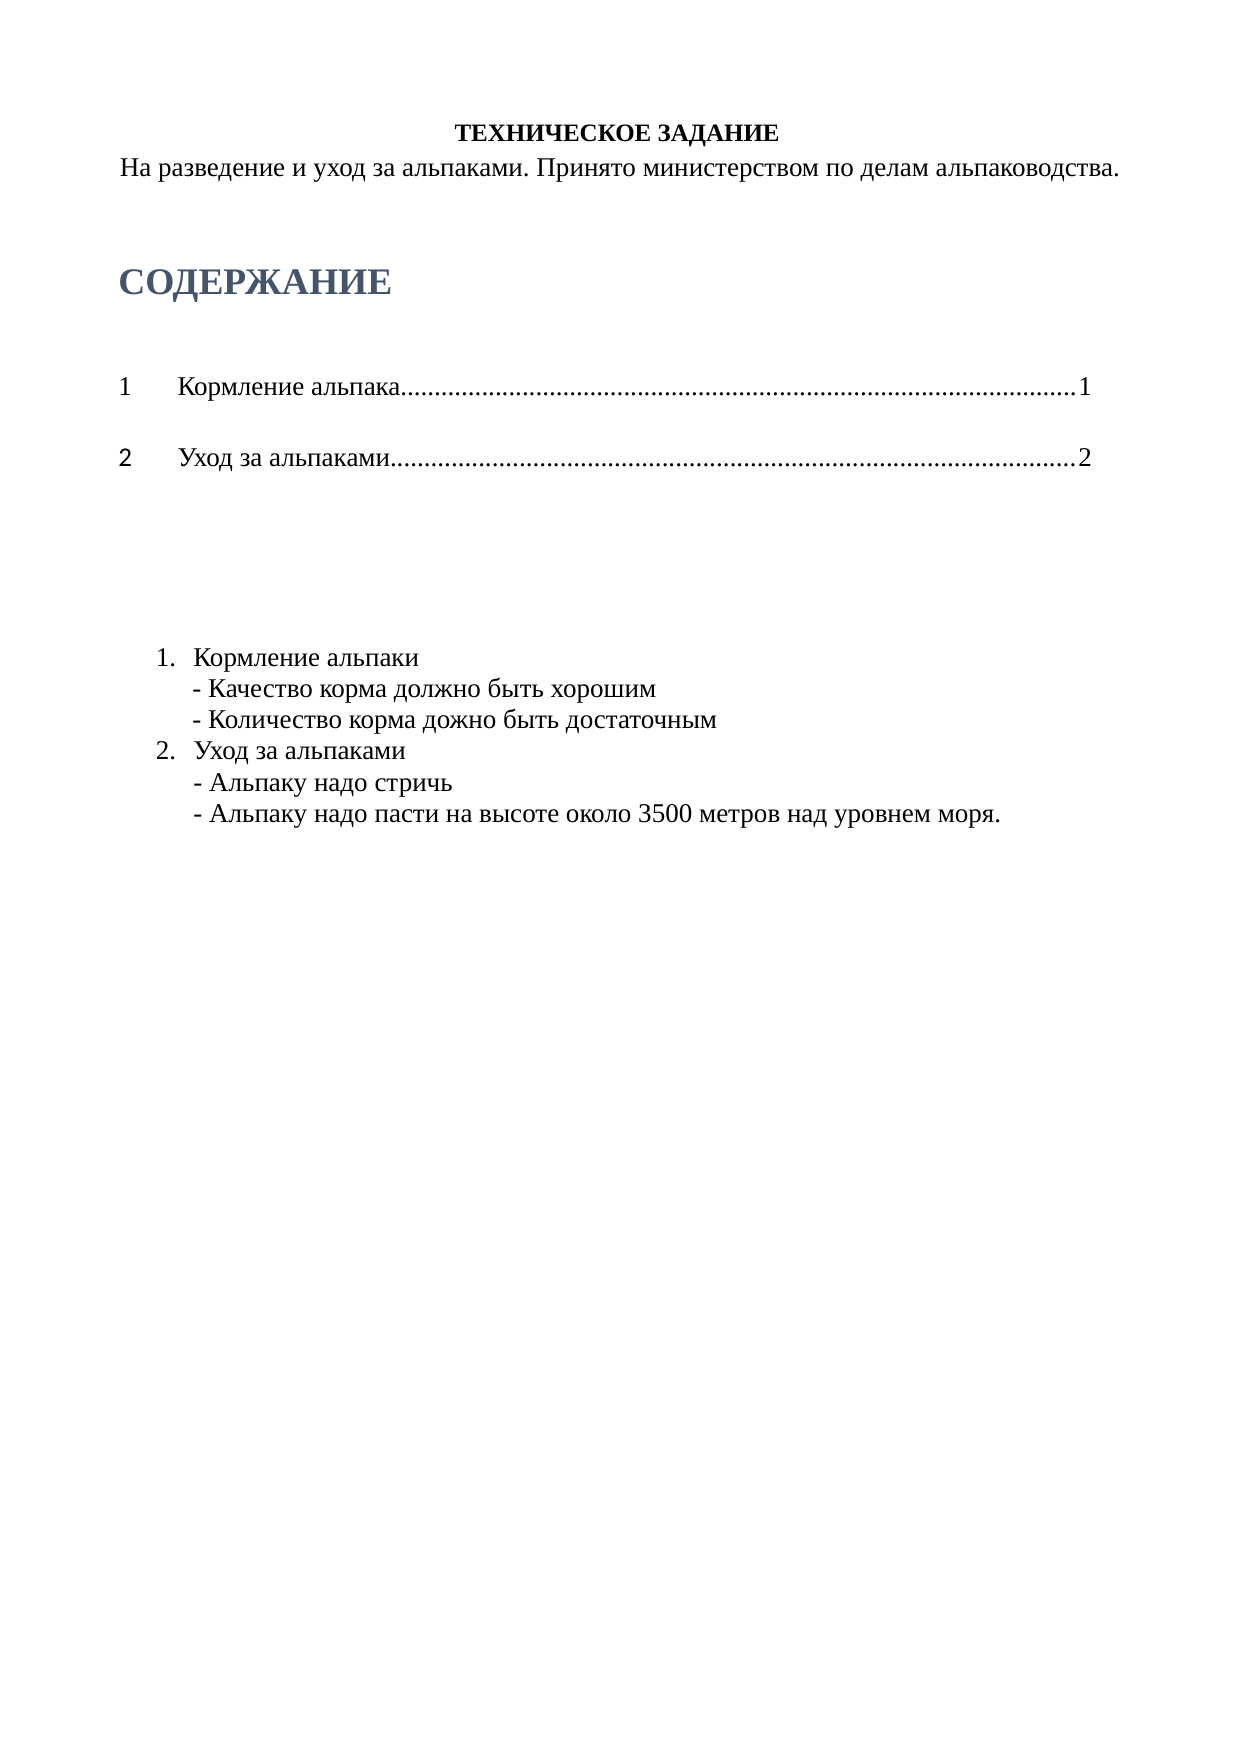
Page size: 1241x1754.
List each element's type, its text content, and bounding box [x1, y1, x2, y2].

title - Количество корма дожно быть достаточным [118, 703, 1122, 734]
text 1 Кормление альпака 1 [118, 369, 1122, 402]
title - Альпаку надо стричь [156, 766, 1122, 797]
title - Качество корма должно быть хорошим [118, 672, 1122, 703]
title Кормление альпаки [156, 641, 1122, 672]
text 2 Уход за альпаками 2 [118, 440, 1122, 473]
title Уход за альпаками [156, 734, 1122, 766]
text ТЕХНИЧЕСКОЕ ЗАДАНИЕ [118, 118, 1122, 147]
title На разведение и уход за альпаками. Принято министерством по делам альпаководства. [118, 151, 1122, 182]
text Содержание [118, 259, 1122, 302]
title - Альпаку надо пасти на высоте около 3500 метров над уровнем моря. [156, 797, 1122, 828]
